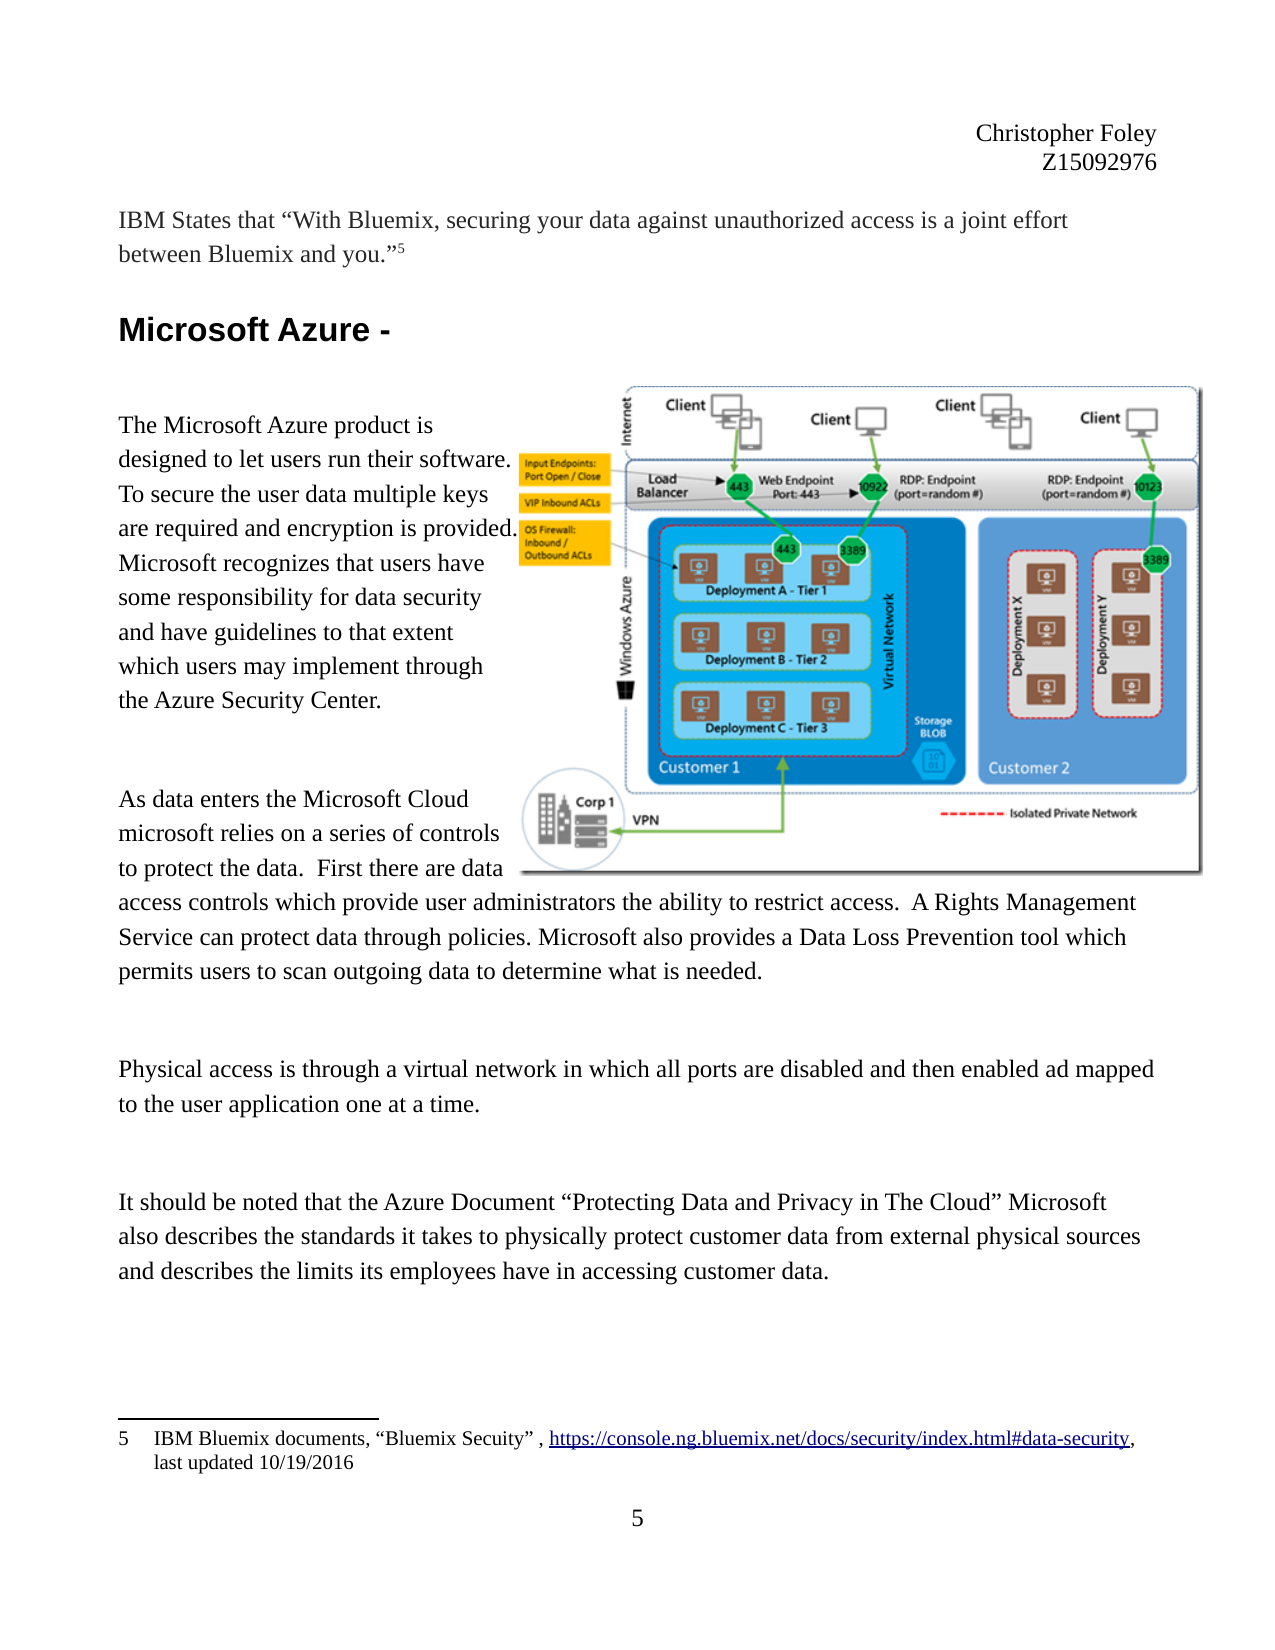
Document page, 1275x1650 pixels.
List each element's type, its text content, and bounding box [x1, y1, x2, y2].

subtitle Microsoft Azure - [118, 309, 1157, 348]
text The Microsoft Azure product is designed to let users run their software. To secure the user data multiple keys are required and encryption is provided. Microsoft recognizes that users have some responsibility for data security and have guidelines to that extent which users may implement through the Azure Security Center. [118, 410, 518, 714]
text It should be noted that the Azure Document “Protecting Data and Privacy in The Cloud” Microsoft also describes the standards it takes to physically protect customer data from external physical sources and describes the limits its employees have in accessing customer data. [118, 1187, 1157, 1284]
text As data enters the Microsoft Cloud microsoft relies on a series of controls to protect the data. First there are data access controls which provide user administrators the ability to restrict access. A Rights Management Service can protect data through policies. Microsoft also provides a Data Loss Prevention tool which permits users to scan outgoing data to determine what is needed. [118, 784, 1157, 985]
text IBM States that “With Bluemix, securing your data against unauthorized access is a joint effort between Bluemix and you.” [118, 205, 1157, 268]
text IBM Bluemix documents, “Bluemix Secuity” , https://console.ng.bluemix.net/docs/security/index.html#data-security, last updated 10/19/2016 [118, 1426, 1157, 1474]
text Physical access is through a virtual network in which all ports are disabled and then enabled ad mapped to the user application one at a time. [118, 1054, 1157, 1117]
picture [518, 386, 1203, 876]
